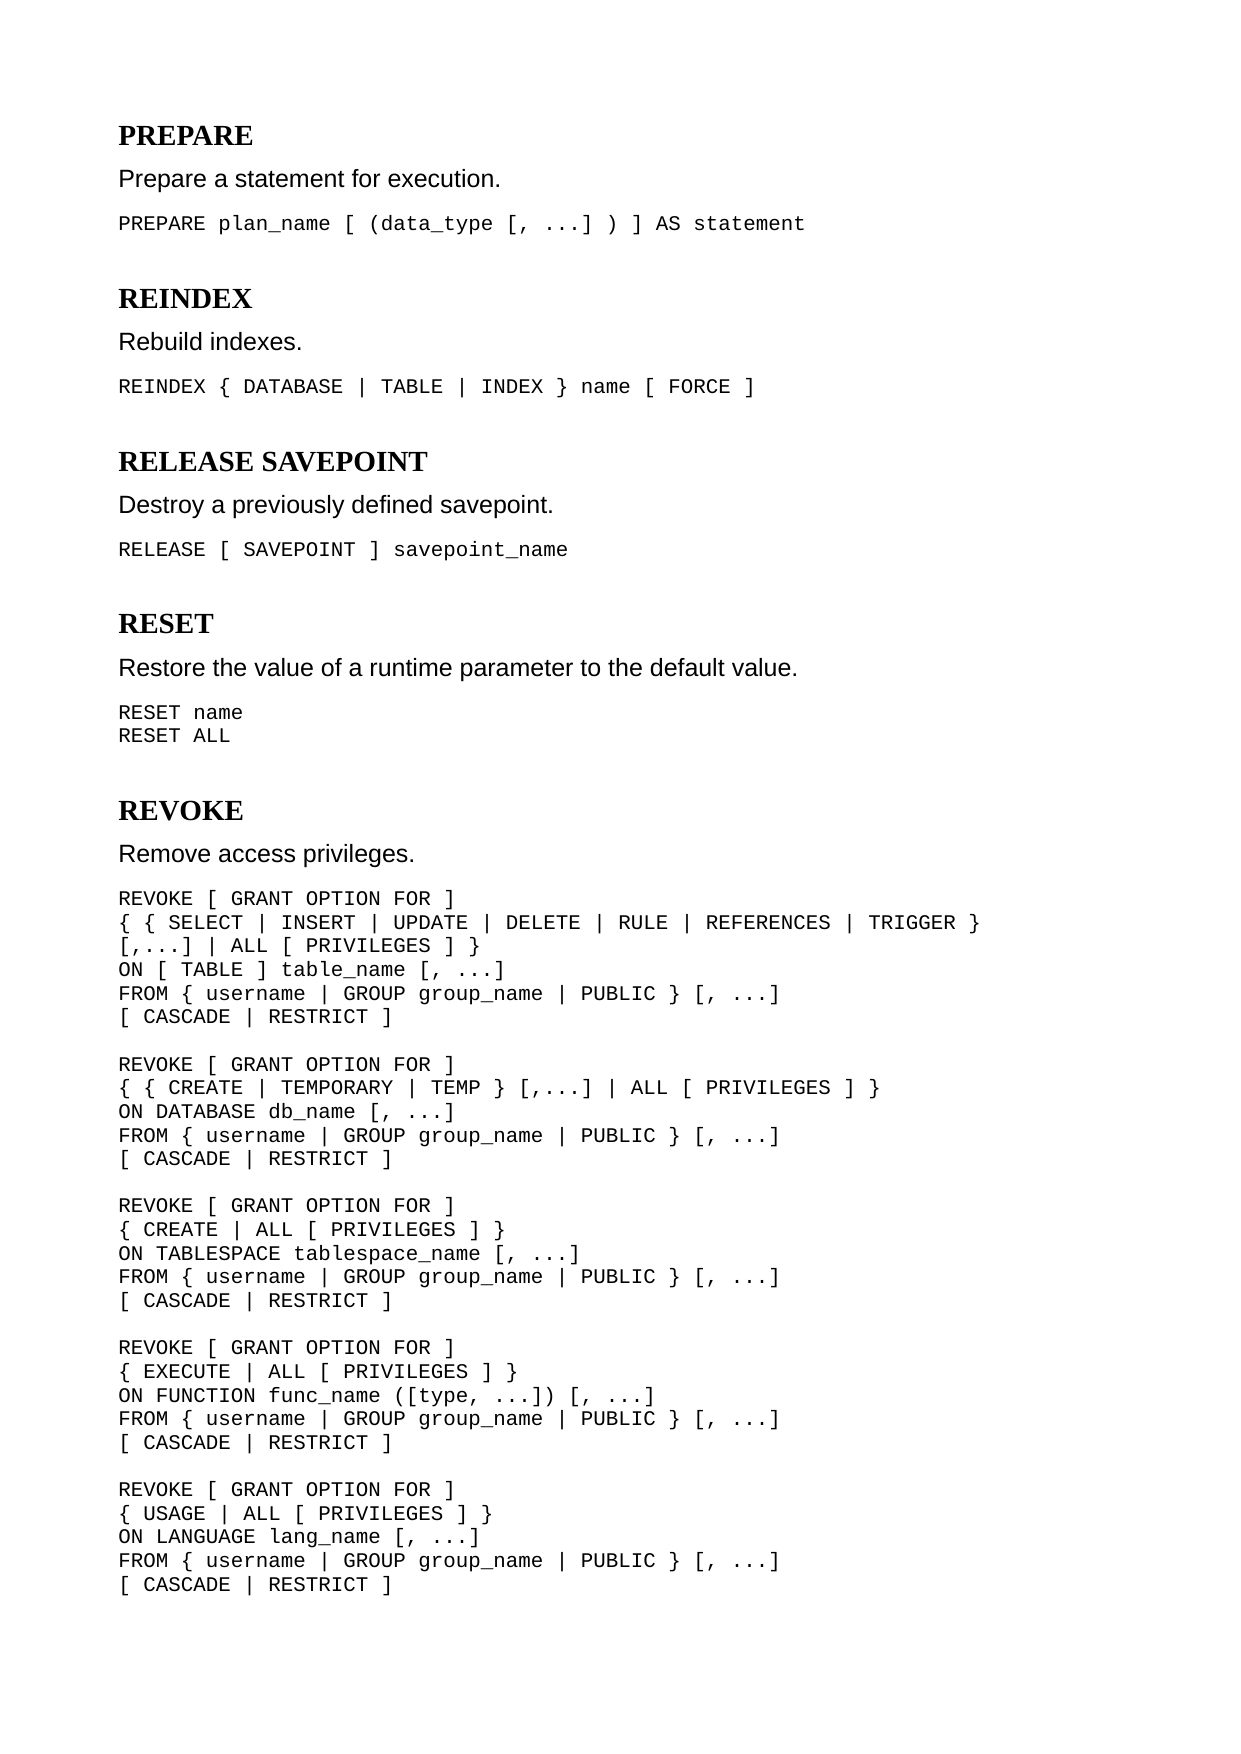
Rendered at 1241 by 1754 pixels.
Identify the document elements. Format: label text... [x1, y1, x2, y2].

text RESET name [118, 702, 1122, 725]
text FROM { username | GROUP group_name | PUBLIC } [, ...] [118, 1550, 1122, 1574]
text RELEASE [ SAVEPOINT ] savepoint_name [118, 539, 1122, 562]
text ON LANGUAGE lang_name [, ...] [118, 1527, 1122, 1550]
text FROM { username | GROUP group_name | PUBLIC } [, ...] [118, 1408, 1122, 1432]
text REINDEX { DATABASE | TABLE | INDEX } name [ FORCE ] [118, 376, 1122, 400]
text [ CASCADE | RESTRICT ] [118, 1432, 1122, 1456]
text Destroy a previously defined savepoint. [118, 490, 1122, 518]
subtitle REVOKE [118, 793, 1122, 827]
text REVOKE [ GRANT OPTION FOR ] [118, 1337, 1122, 1361]
text { EXECUTE | ALL [ PRIVILEGES ] } [118, 1361, 1122, 1385]
text { USAGE | ALL [ PRIVILEGES ] } [118, 1503, 1122, 1527]
subtitle RESET [118, 607, 1122, 640]
text PREPARE plan_name [ (data_type [, ...] ) ] AS statement [118, 213, 1122, 237]
text { CREATE | ALL [ PRIVILEGES ] } [118, 1219, 1122, 1243]
text Remove access privileges. [118, 839, 1122, 868]
text REVOKE [ GRANT OPTION FOR ] [118, 1196, 1122, 1219]
text FROM { username | GROUP group_name | PUBLIC } [, ...] [118, 1124, 1122, 1148]
subtitle RELEASE SAVEPOINT [118, 444, 1122, 477]
text { { CREATE | TEMPORARY | TEMP } [,...] | ALL [ PRIVILEGES ] } [118, 1077, 1122, 1101]
text ON DATABASE db_name [, ...] [118, 1101, 1122, 1124]
text [ CASCADE | RESTRICT ] [118, 1006, 1122, 1030]
text REVOKE [ GRANT OPTION FOR ] [118, 888, 1122, 912]
text { { SELECT | INSERT | UPDATE | DELETE | RULE | REFERENCES | TRIGGER } [118, 912, 1122, 935]
text [ CASCADE | RESTRICT ] [118, 1574, 1122, 1597]
text ON TABLESPACE tablespace_name [, ...] [118, 1243, 1122, 1266]
text [ CASCADE | RESTRICT ] [118, 1148, 1122, 1172]
text FROM { username | GROUP group_name | PUBLIC } [, ...] [118, 1266, 1122, 1290]
text ON FUNCTION func_name ([type, ...]) [, ...] [118, 1385, 1122, 1408]
text Prepare a statement for execution. [118, 164, 1122, 193]
text [ CASCADE | RESTRICT ] [118, 1290, 1122, 1314]
text REVOKE [ GRANT OPTION FOR ] [118, 1054, 1122, 1077]
text [,...] | ALL [ PRIVILEGES ] } [118, 935, 1122, 959]
subtitle PREPARE [118, 118, 1122, 152]
subtitle REINDEX [118, 281, 1122, 314]
text Restore the value of a runtime parameter to the default value. [118, 653, 1122, 681]
text REVOKE [ GRANT OPTION FOR ] [118, 1479, 1122, 1503]
text RESET ALL [118, 725, 1122, 749]
text Rebuild indexes. [118, 327, 1122, 356]
text FROM { username | GROUP group_name | PUBLIC } [, ...] [118, 983, 1122, 1006]
text ON [ TABLE ] table_name [, ...] [118, 959, 1122, 983]
